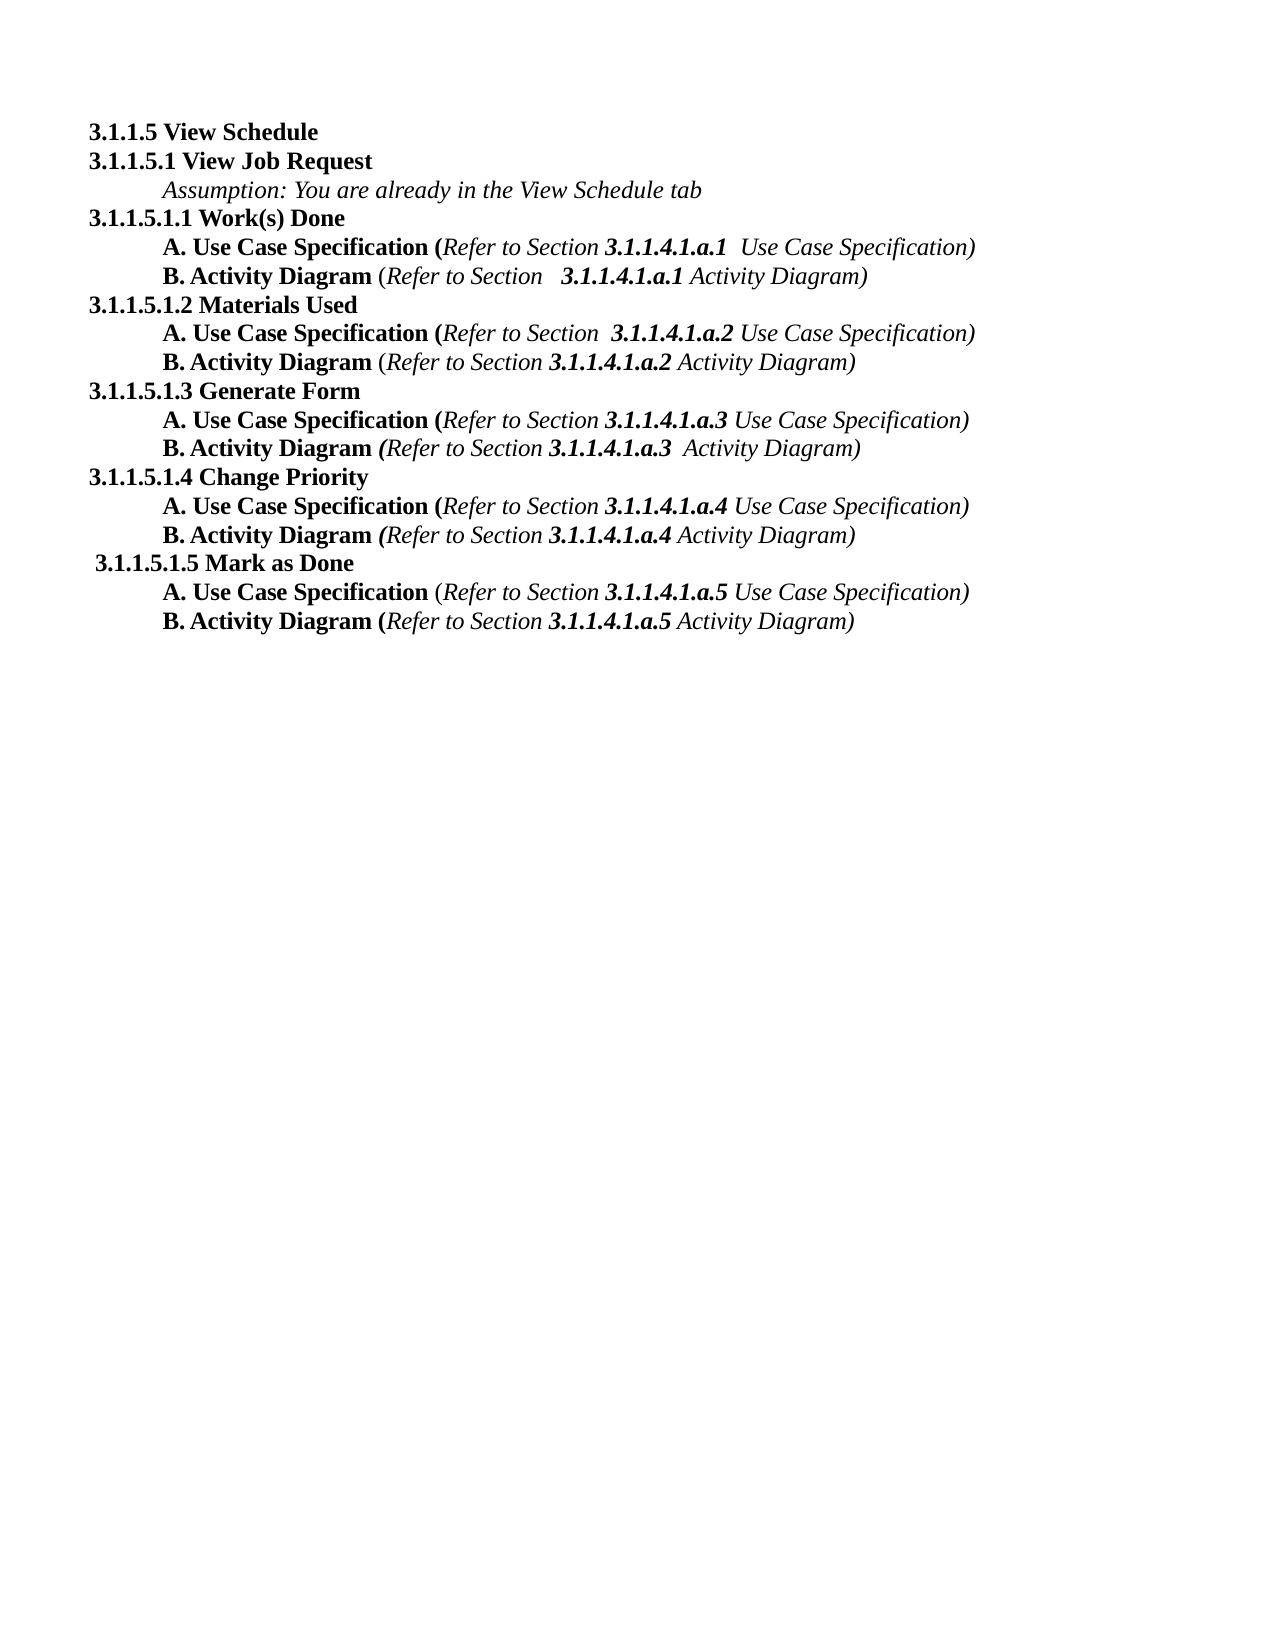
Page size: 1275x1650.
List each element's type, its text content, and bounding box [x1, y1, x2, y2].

text B. Activity Diagram (Refer to Section 3.1.1.4.1.a.3 Activity Diagram) [88, 433, 1186, 462]
text B. Activity Diagram (Refer to Section 3.1.1.4.1.a.5 Activity Diagram) [88, 606, 1186, 635]
text A. Use Case Specification (Refer to Section 3.1.1.4.1.a.2 Use Case Specification) [88, 318, 1186, 347]
text Assumption: You are already in the View Schedule tab [88, 175, 1186, 203]
text 3.1.1.5.1.1 Work(s) Done [88, 203, 1186, 232]
text A. Use Case Specification (Refer to Section 3.1.1.4.1.a.5 Use Case Specification) [88, 577, 1186, 606]
text 3.1.1.5.1 View Job Request [88, 146, 1186, 175]
text A. Use Case Specification (Refer to Section 3.1.1.4.1.a.1 Use Case Specification) [88, 232, 1186, 261]
text 3.1.1.5.1.5 Mark as Done [88, 548, 1186, 577]
text B. Activity Diagram (Refer to Section 3.1.1.4.1.a.1 Activity Diagram) [88, 261, 1186, 290]
text B. Activity Diagram (Refer to Section 3.1.1.4.1.a.2 Activity Diagram) [88, 347, 1186, 376]
text 3.1.1.5.1.4 Change Priority [88, 462, 1186, 491]
text B. Activity Diagram (Refer to Section 3.1.1.4.1.a.4 Activity Diagram) [88, 520, 1186, 548]
text 3.1.1.5.1.2 Materials Used [88, 290, 1186, 318]
text 3.1.1.5.1.3 Generate Form [88, 376, 1186, 405]
text A. Use Case Specification (Refer to Section 3.1.1.4.1.a.4 Use Case Specification) [88, 491, 1186, 520]
text A. Use Case Specification (Refer to Section 3.1.1.4.1.a.3 Use Case Specification) [88, 405, 1186, 433]
text 3.1.1.5 View Schedule [88, 117, 1186, 146]
